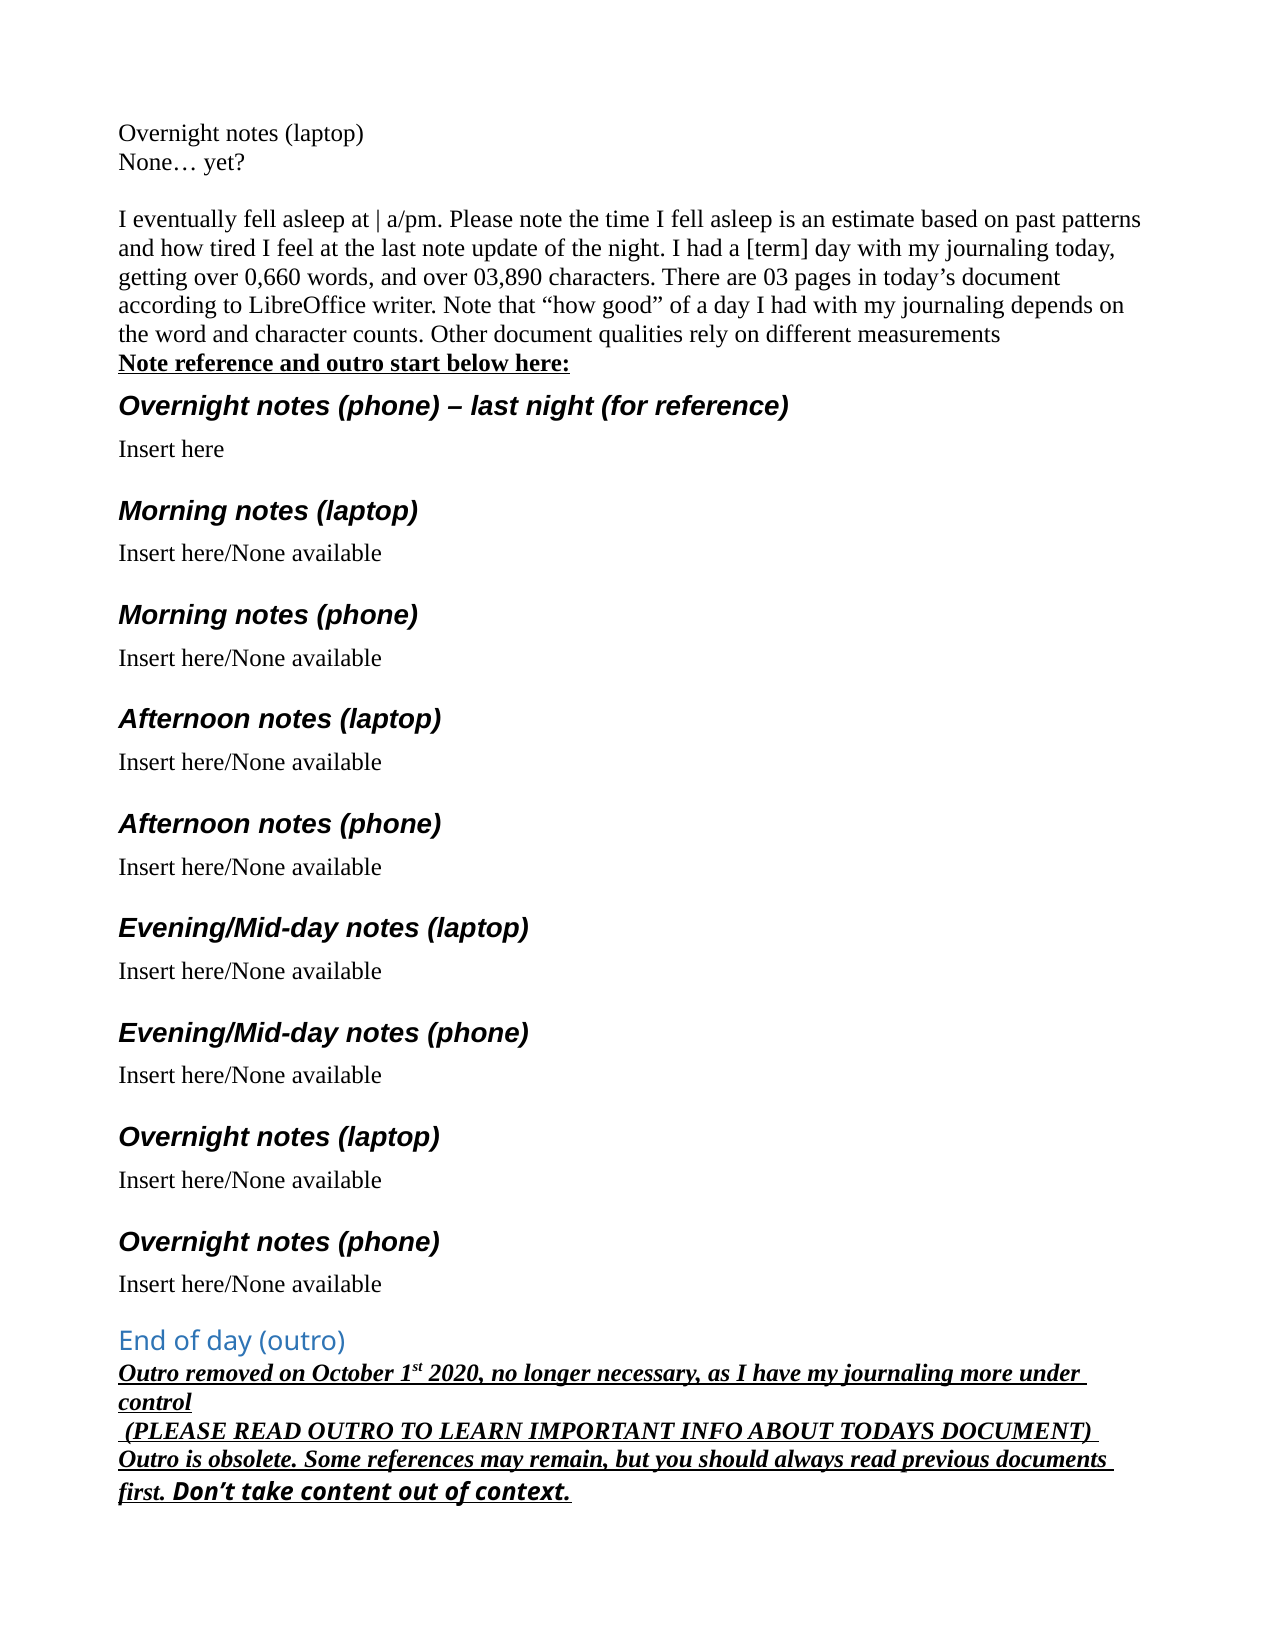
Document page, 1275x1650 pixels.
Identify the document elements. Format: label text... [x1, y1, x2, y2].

text Overnight notes (laptop) [118, 118, 1157, 147]
subtitle Morning notes (laptop) [118, 494, 1157, 526]
text Insert here/None available [118, 1269, 1157, 1298]
text None… yet? [118, 147, 1157, 176]
text Insert here/None available [118, 538, 1157, 567]
subtitle End of day (outro) [118, 1321, 1157, 1358]
text Insert here/None available [118, 1061, 1157, 1089]
text Insert here/None available [118, 643, 1157, 671]
text Insert here [118, 434, 1157, 462]
subtitle Overnight notes (laptop) [118, 1121, 1157, 1153]
subtitle Afternoon notes (phone) [118, 807, 1157, 839]
subtitle Afternoon notes (laptop) [118, 703, 1157, 735]
text Note reference and outro start below here: [118, 348, 1157, 377]
text Insert here/None available [118, 956, 1157, 985]
subtitle Morning notes (phone) [118, 598, 1157, 630]
text Outro removed on October 1st 2020, no longer necessary, as I have my journaling more under control [118, 1358, 1157, 1416]
subtitle Overnight notes (phone) – last night (for reference) [118, 389, 1157, 421]
text Insert here/None available [118, 747, 1157, 776]
text I eventually fell asleep at | a/pm. Please note the time I fell asleep is an estimate based on past patterns and how tired I feel at the last note update of the night. I had a [term] day with my journaling today, getting over 0,660 words, and over 03,890 characters. There are 03 pages in today’s document according to LibreOffice writer. Note that “how good” of a day I had with my journaling depends on the word and character counts. Other document qualities rely on different measurements [118, 204, 1157, 348]
subtitle Evening/Mid-day notes (phone) [118, 1016, 1157, 1048]
subtitle Overnight notes (phone) [118, 1225, 1157, 1257]
text Insert here/None available [118, 1165, 1157, 1194]
subtitle Evening/Mid-day notes (laptop) [118, 912, 1157, 944]
text Insert here/None available [118, 852, 1157, 880]
text (PLEASE READ OUTRO TO LEARN IMPORTANT INFO ABOUT TODAYS DOCUMENT) Outro is obsolete. Some references may remain, but you should always read previous documents first. Don’t take content out of context. [118, 1416, 1157, 1507]
